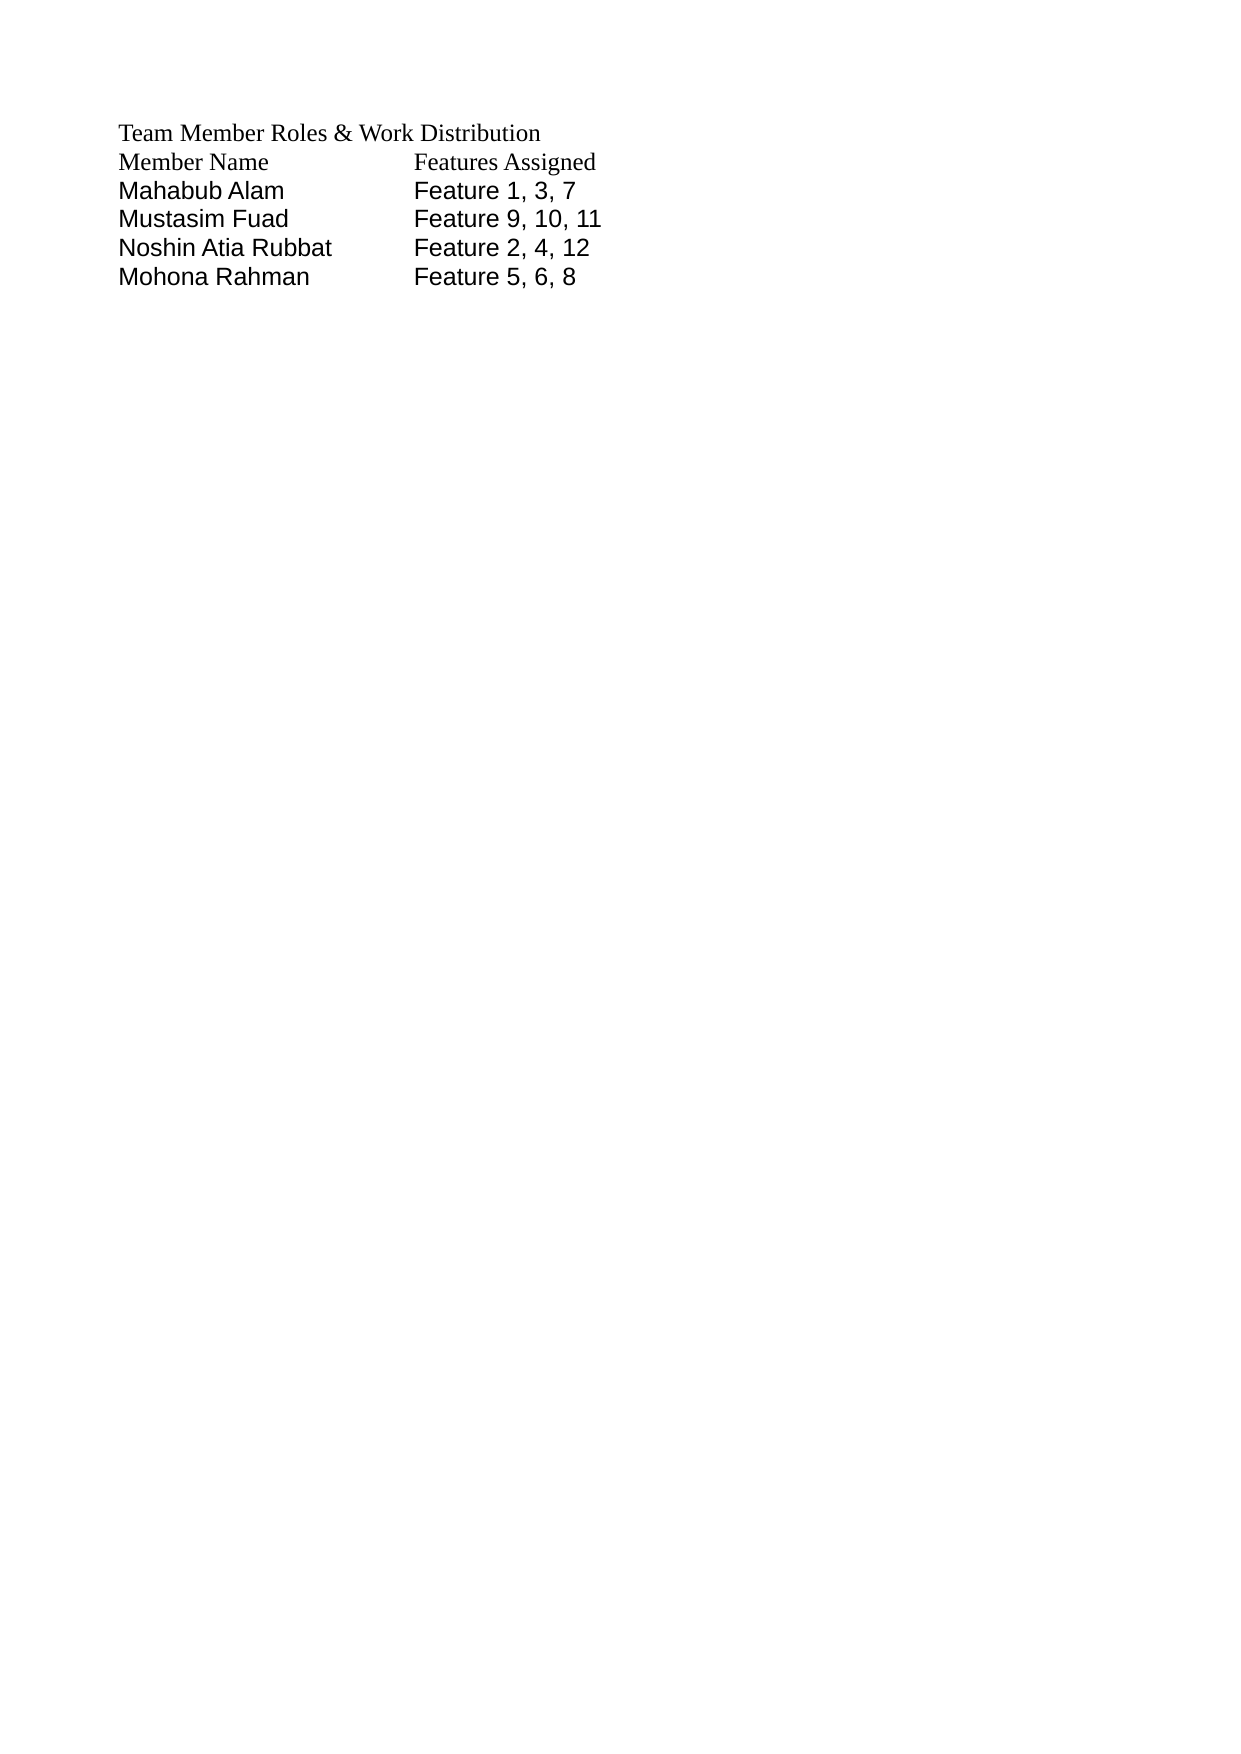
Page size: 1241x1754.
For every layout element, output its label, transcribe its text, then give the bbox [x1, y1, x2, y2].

text Mahabub Alam Feature 1, 3, 7 [118, 176, 1122, 204]
text Member Name Features Assigned [118, 147, 1122, 176]
text Mohona Rahman Feature 5, 6, 8 [118, 262, 1122, 291]
text Noshin Atia Rubbat Feature 2, 4, 12 [118, 233, 1122, 262]
text Mustasim Fuad Feature 9, 10, 11 [118, 204, 1122, 233]
text Team Member Roles & Work Distribution [118, 118, 1122, 147]
